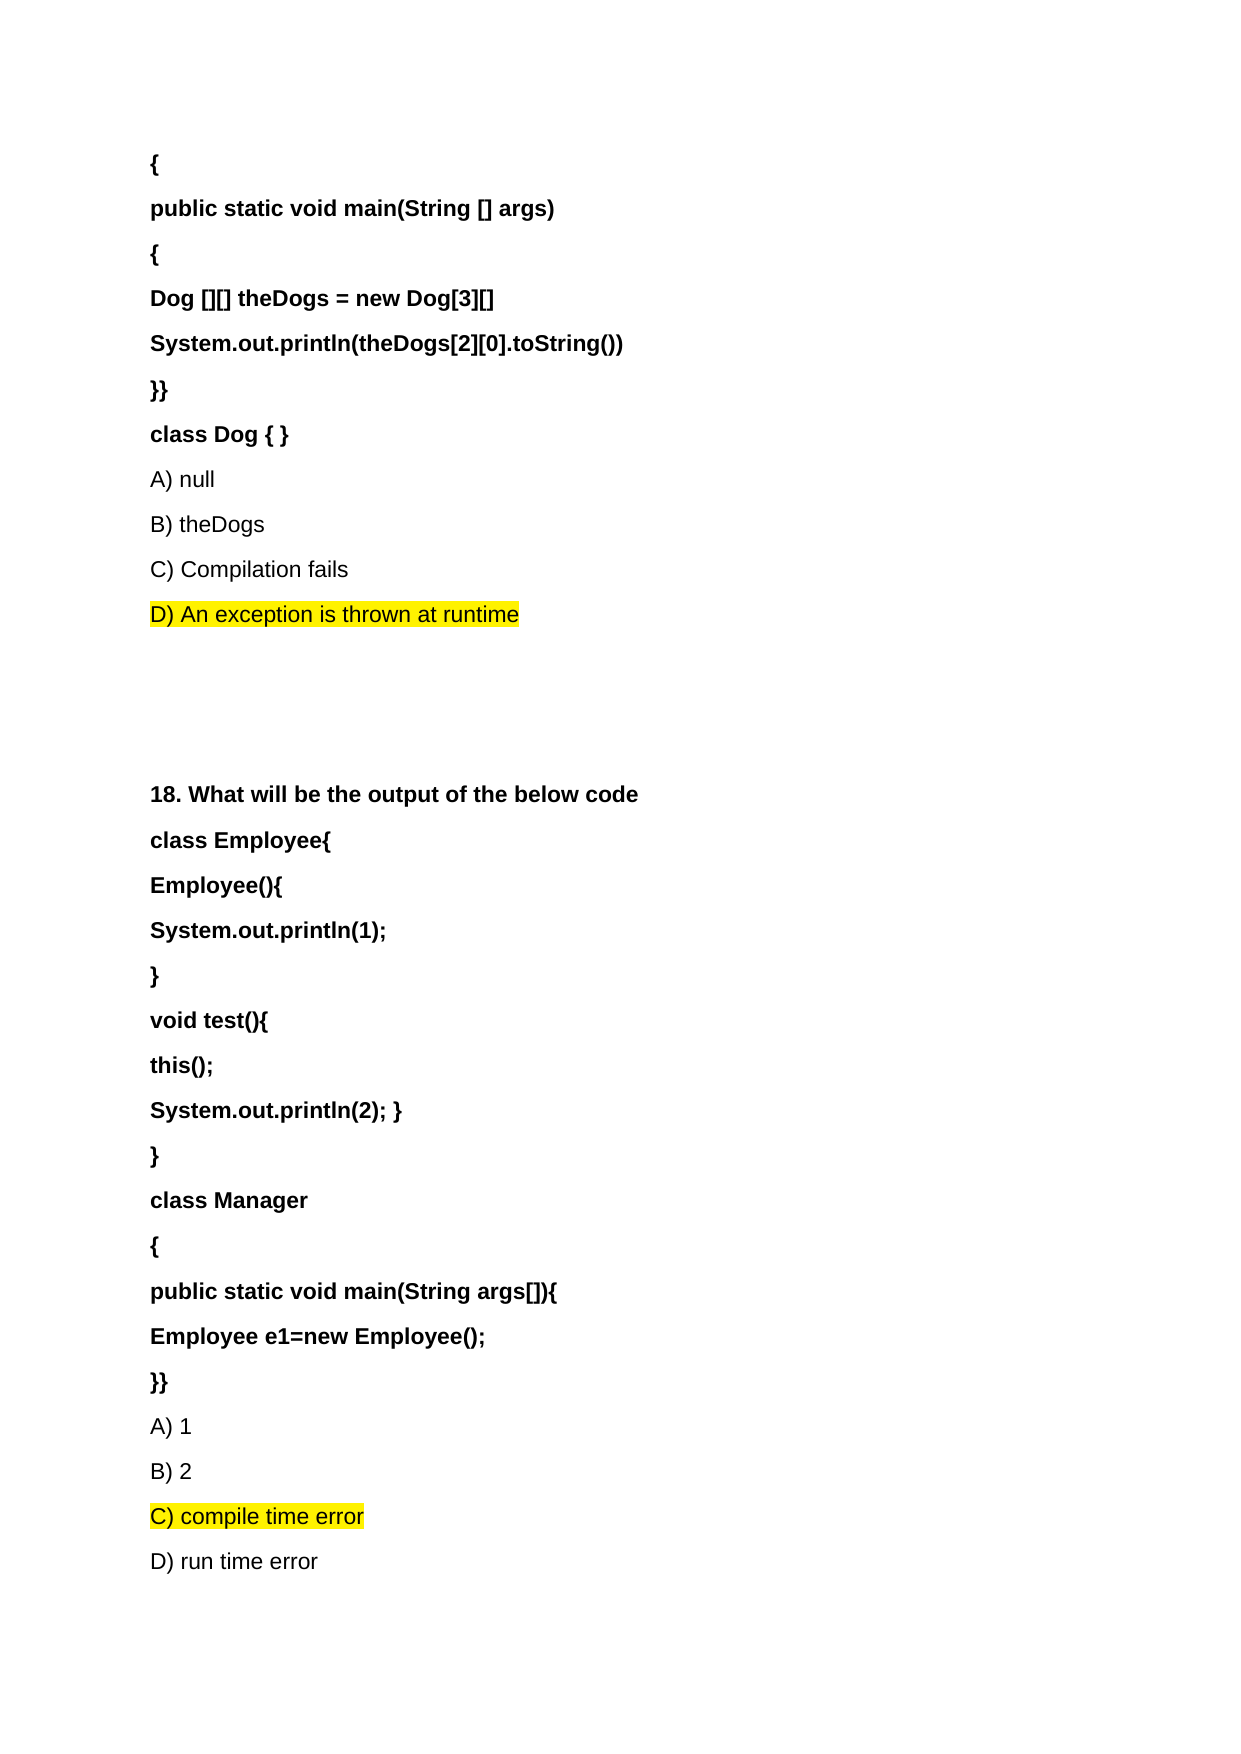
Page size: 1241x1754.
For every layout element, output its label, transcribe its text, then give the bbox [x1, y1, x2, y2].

text A) null [150, 466, 1090, 492]
text public static void main(String args[]){ [150, 1278, 1090, 1304]
text class Dog { } [150, 421, 1090, 447]
text { [150, 150, 1090, 176]
text public static void main(String [] args) [150, 195, 1090, 221]
text class Employee{ [150, 827, 1090, 853]
text C) compile time error [150, 1503, 1090, 1529]
text class Manager [150, 1187, 1090, 1214]
text this(); [150, 1052, 1090, 1078]
text System.out.println(theDogs[2][0].toString()) [150, 330, 1090, 357]
text D) An exception is thrown at runtime [150, 601, 1090, 627]
text System.out.println(1); [150, 917, 1090, 943]
text Employee(){ [150, 872, 1090, 898]
text { [150, 240, 1090, 267]
text 18. What will be the output of the below code [150, 781, 1090, 808]
text B) 2 [150, 1458, 1090, 1484]
text Dog [][] theDogs = new Dog[3][] [150, 285, 1090, 312]
text }} [150, 1368, 1090, 1394]
text A) 1 [150, 1413, 1090, 1439]
text B) theDogs [150, 511, 1090, 537]
text } [150, 962, 1090, 988]
text C) Compilation fails [150, 556, 1090, 582]
text } [150, 1142, 1090, 1169]
text void test(){ [150, 1007, 1090, 1033]
text D) run time error [150, 1548, 1090, 1574]
text System.out.println(2); } [150, 1097, 1090, 1123]
text { [150, 1232, 1090, 1259]
text Employee e1=new Employee(); [150, 1323, 1090, 1349]
text }} [150, 376, 1090, 402]
